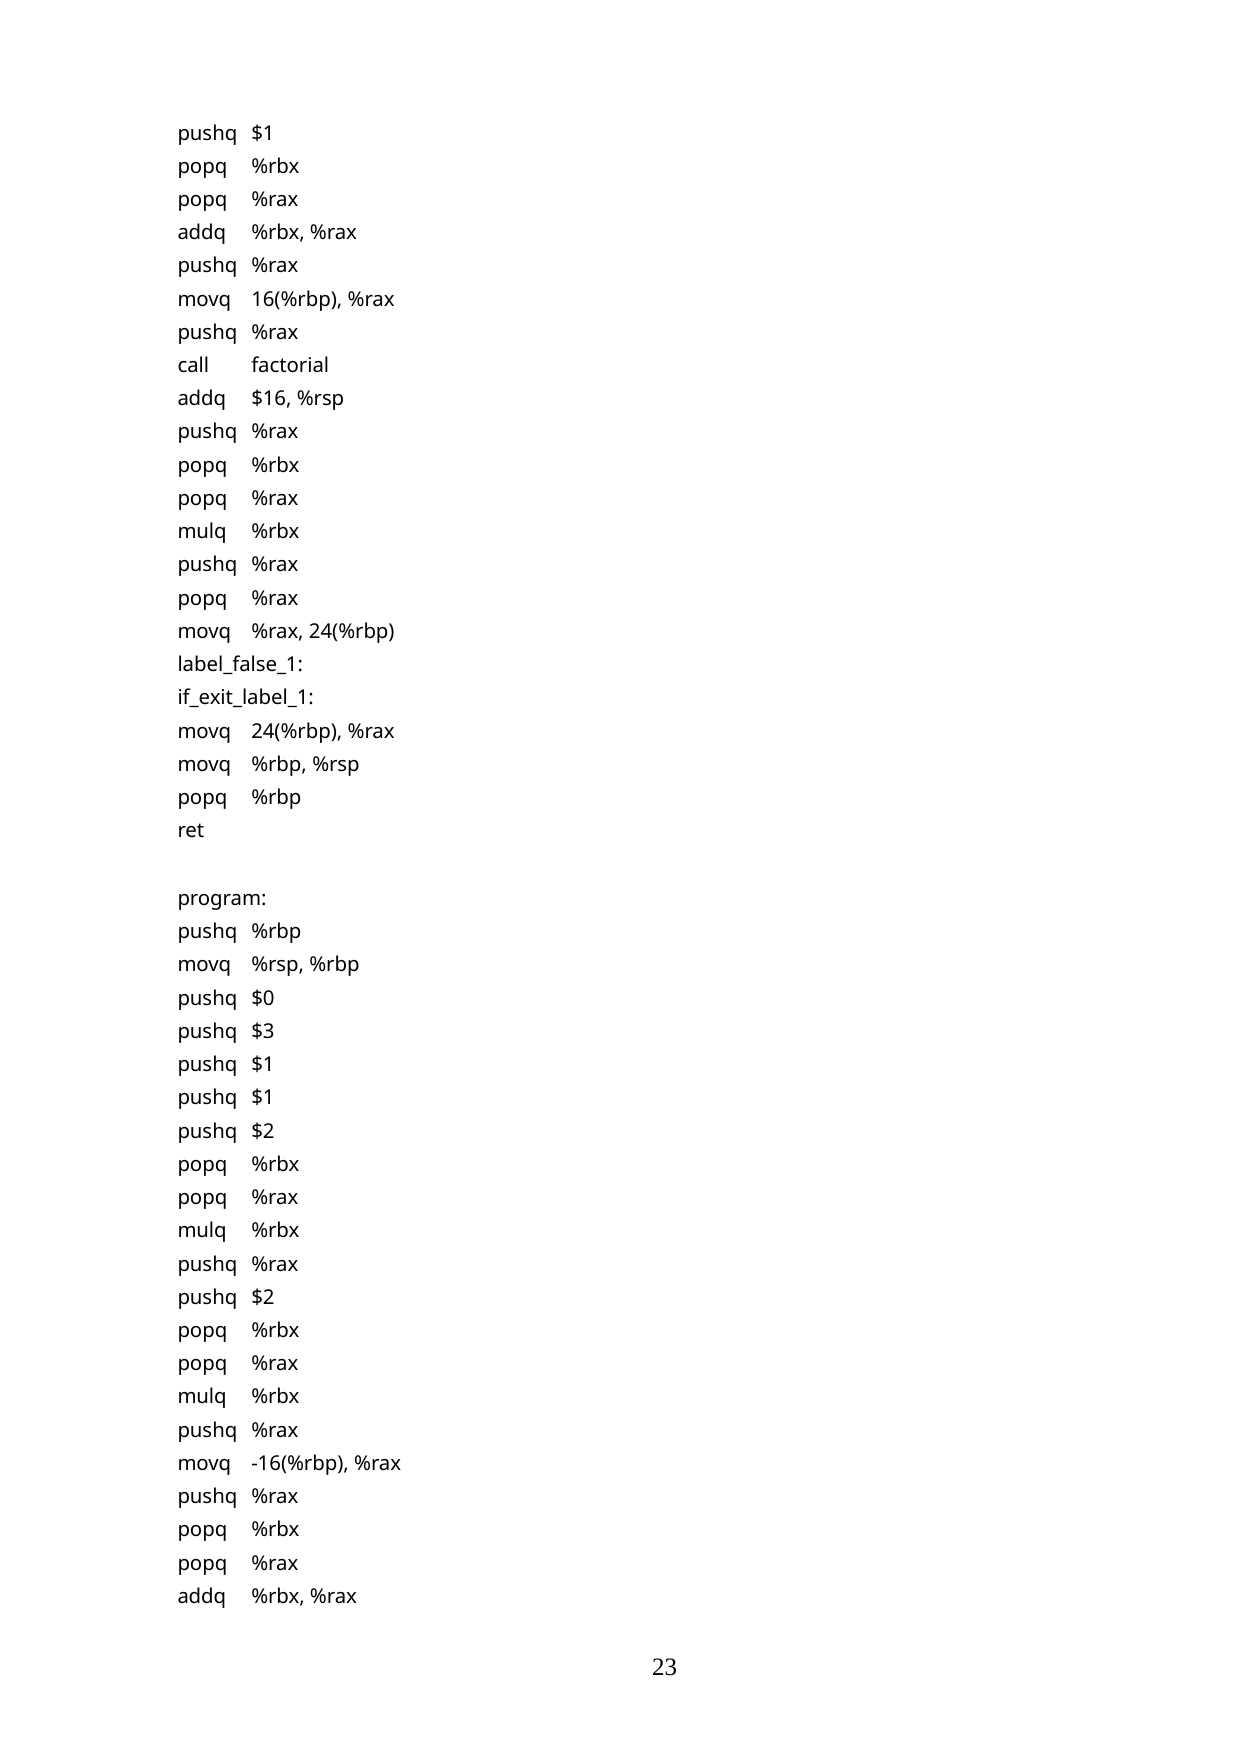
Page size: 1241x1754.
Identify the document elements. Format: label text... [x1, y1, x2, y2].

text pushq $1 popq %rbx popq %rax addq %rbx, %rax pushq %rax movq 16(%rbp), %rax pushq %rax call factorial addq $16, %rsp pushq %rax popq %rbx popq %rax mulq %rbx pushq %rax popq %rax movq %rax, 24(%rbp) label_false_1: if_exit_label_1: movq 24(%rbp), %rax movq %rbp, %rsp popq %rbp ret program: pushq %rbp movq %rsp, %rbp pushq $0 pushq $3 pushq $1 pushq $1 pushq $2 popq %rbx popq %rax mulq %rbx pushq %rax pushq $2 popq %rbx popq %rax mulq %rbx pushq %rax movq -16(%rbp), %rax pushq %rax popq %rbx popq %rax addq %rbx, %rax [177, 118, 1152, 1609]
